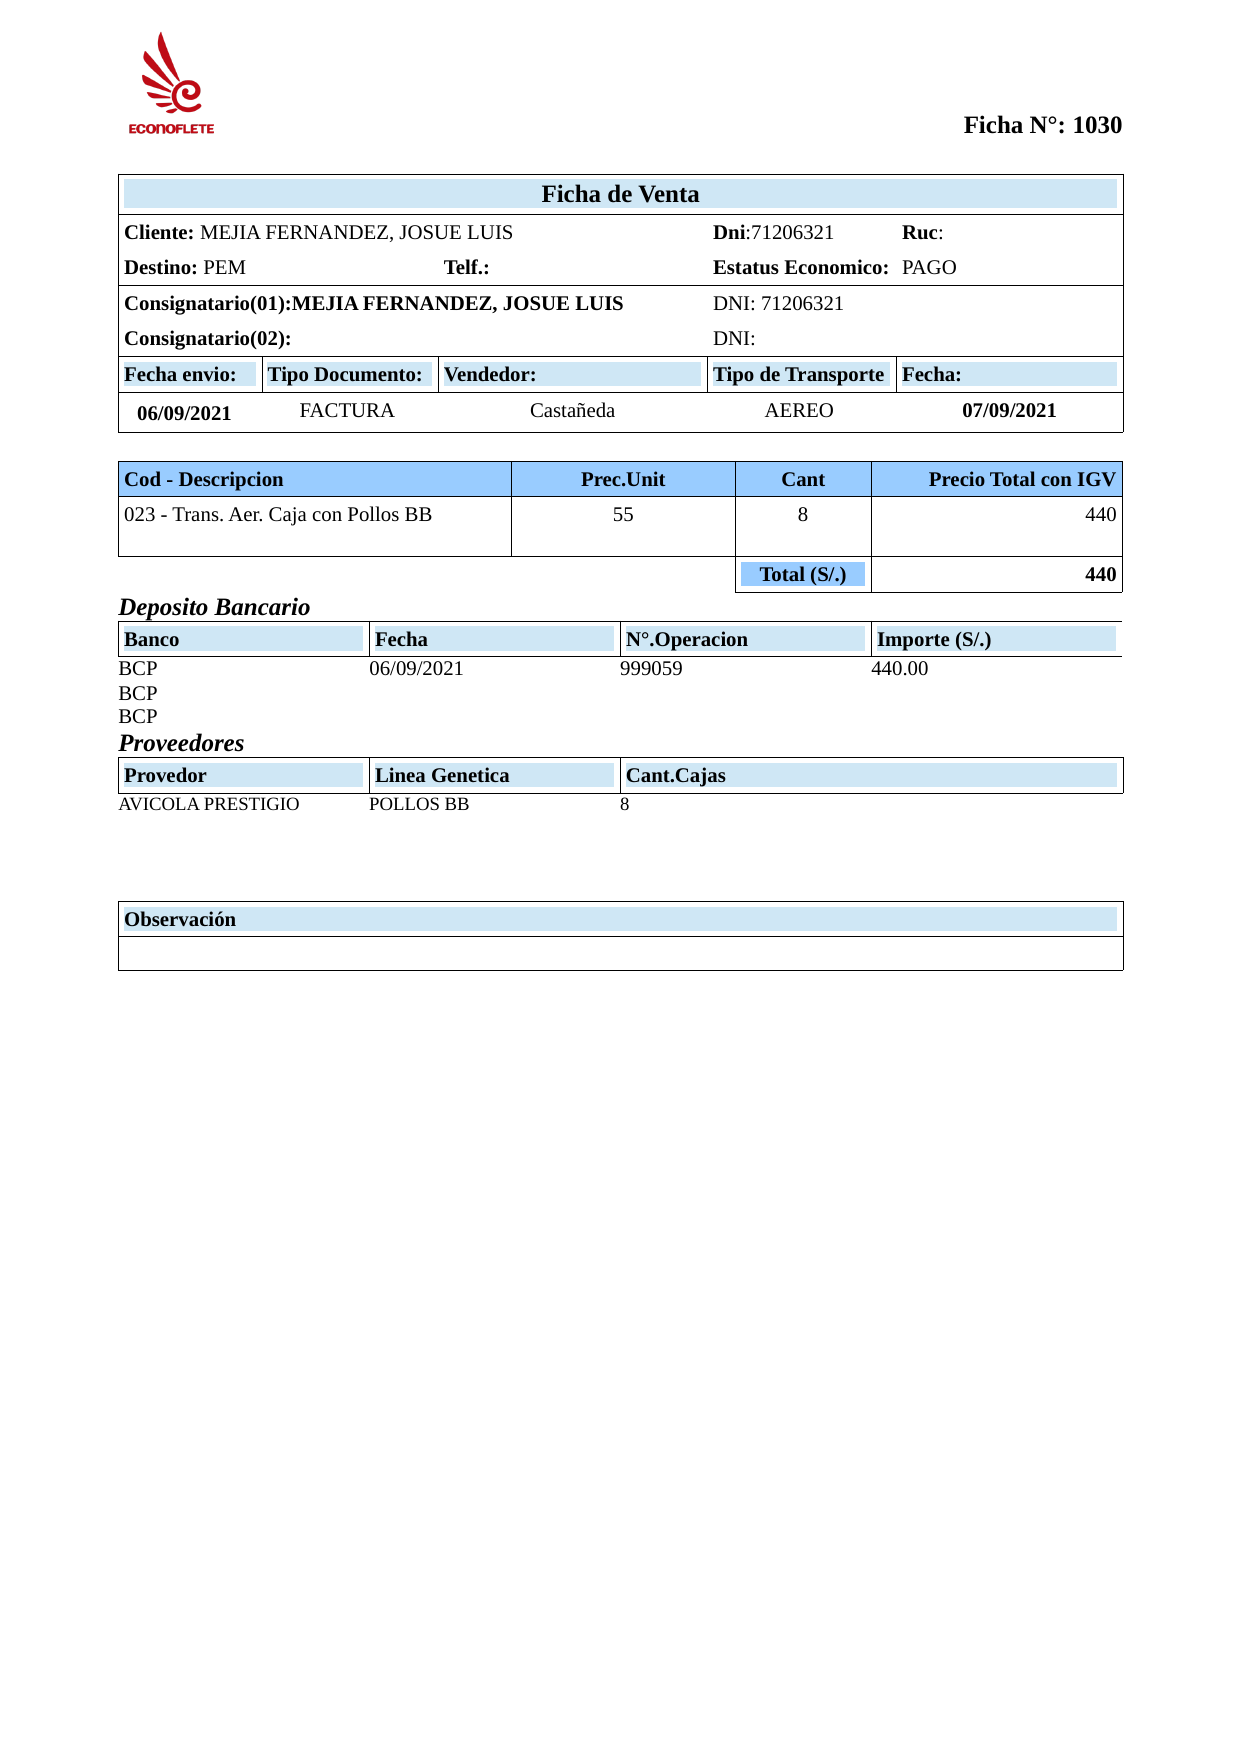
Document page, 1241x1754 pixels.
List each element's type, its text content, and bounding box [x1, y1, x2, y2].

table_cell [369, 879, 620, 901]
table_cell [620, 680, 871, 704]
table_cell 440.00 [871, 657, 1122, 680]
table_header Precio Total con IGV [872, 462, 1122, 496]
table_cell 8 [736, 497, 871, 556]
picture [118, 31, 225, 134]
table_cell DNI: 71206321 [707, 286, 1123, 321]
table_cell [118, 815, 369, 836]
table_cell 55 [512, 497, 735, 556]
table_cell DNI: [707, 321, 1123, 356]
table_cell [620, 858, 1123, 879]
table_cell [118, 879, 369, 901]
table_cell 440 [872, 497, 1122, 556]
table_cell Destino: PEM [119, 249, 438, 285]
table_header Fecha [370, 622, 620, 656]
table_cell 06/09/2021 [119, 393, 262, 432]
table_cell Consignatario(02): [119, 321, 707, 356]
table_cell BCP [118, 657, 369, 680]
table_cell Total (S/.) [736, 557, 871, 592]
table_header Cant.Cajas [621, 758, 1123, 793]
table_cell Fecha: [897, 357, 1123, 392]
table_cell PAGO [896, 249, 1123, 285]
table_header Provedor [119, 758, 369, 793]
table_cell Telf.: [438, 249, 707, 285]
table_header Importe (S/.) [872, 622, 1122, 656]
table_cell Ruc: [896, 215, 1123, 249]
table_header Cod - Descripcion [119, 462, 511, 496]
table_cell [369, 858, 620, 879]
table_cell [369, 836, 620, 858]
table_cell 06/09/2021 [369, 657, 620, 680]
table_cell Vendedor: [439, 357, 707, 392]
table_cell Tipo de Transporte [708, 357, 896, 392]
table_header N°.Operacion [621, 622, 871, 656]
table_cell [511, 557, 735, 592]
table_cell [620, 705, 871, 728]
table_header Ficha de Venta [119, 175, 1123, 214]
table_cell [118, 858, 369, 879]
table_cell POLLOS BB [369, 794, 620, 814]
table_cell Cliente: MEJIA FERNANDEZ, JOSUE LUIS [119, 215, 707, 249]
table_cell [369, 815, 620, 836]
table_header Linea Genetica [370, 758, 620, 793]
text Deposito Bancario [118, 592, 1122, 621]
table_cell [118, 557, 511, 592]
table_cell [871, 680, 1122, 704]
table_cell 440 [872, 557, 1122, 592]
table_cell [118, 836, 369, 858]
table_cell [369, 680, 620, 704]
table_cell AVICOLA PRESTIGIO [118, 794, 369, 814]
table_cell FACTURA [262, 393, 438, 432]
table_header Banco [119, 622, 369, 656]
text Proveedores [118, 728, 1122, 757]
table_cell [871, 705, 1122, 728]
table_cell BCP [118, 705, 369, 728]
table_cell [369, 705, 620, 728]
table_cell Consignatario(01):MEJIA FERNANDEZ, JOSUE LUIS [119, 286, 707, 321]
table_cell Dni:71206321 [707, 215, 896, 249]
table_cell 07/09/2021 [896, 393, 1123, 432]
table_header Observación [119, 902, 1123, 936]
table_header Cant [736, 462, 871, 496]
table_cell [620, 836, 1123, 858]
table_cell Estatus Economico: [707, 249, 896, 285]
table_cell [620, 879, 1123, 901]
table_cell Tipo Documento: [263, 357, 438, 392]
table_cell [620, 815, 1123, 836]
table_cell AEREO [707, 393, 896, 432]
table_cell BCP [118, 680, 369, 704]
table_cell [119, 937, 1123, 969]
table_header Prec.Unit [512, 462, 735, 496]
table_cell 999059 [620, 657, 871, 680]
table_cell 8 [620, 794, 1123, 814]
table_cell 023 - Trans. Aer. Caja con Pollos BB [119, 497, 511, 556]
table_cell Fecha envio: [119, 357, 262, 392]
table_cell Castañeda [438, 393, 707, 432]
